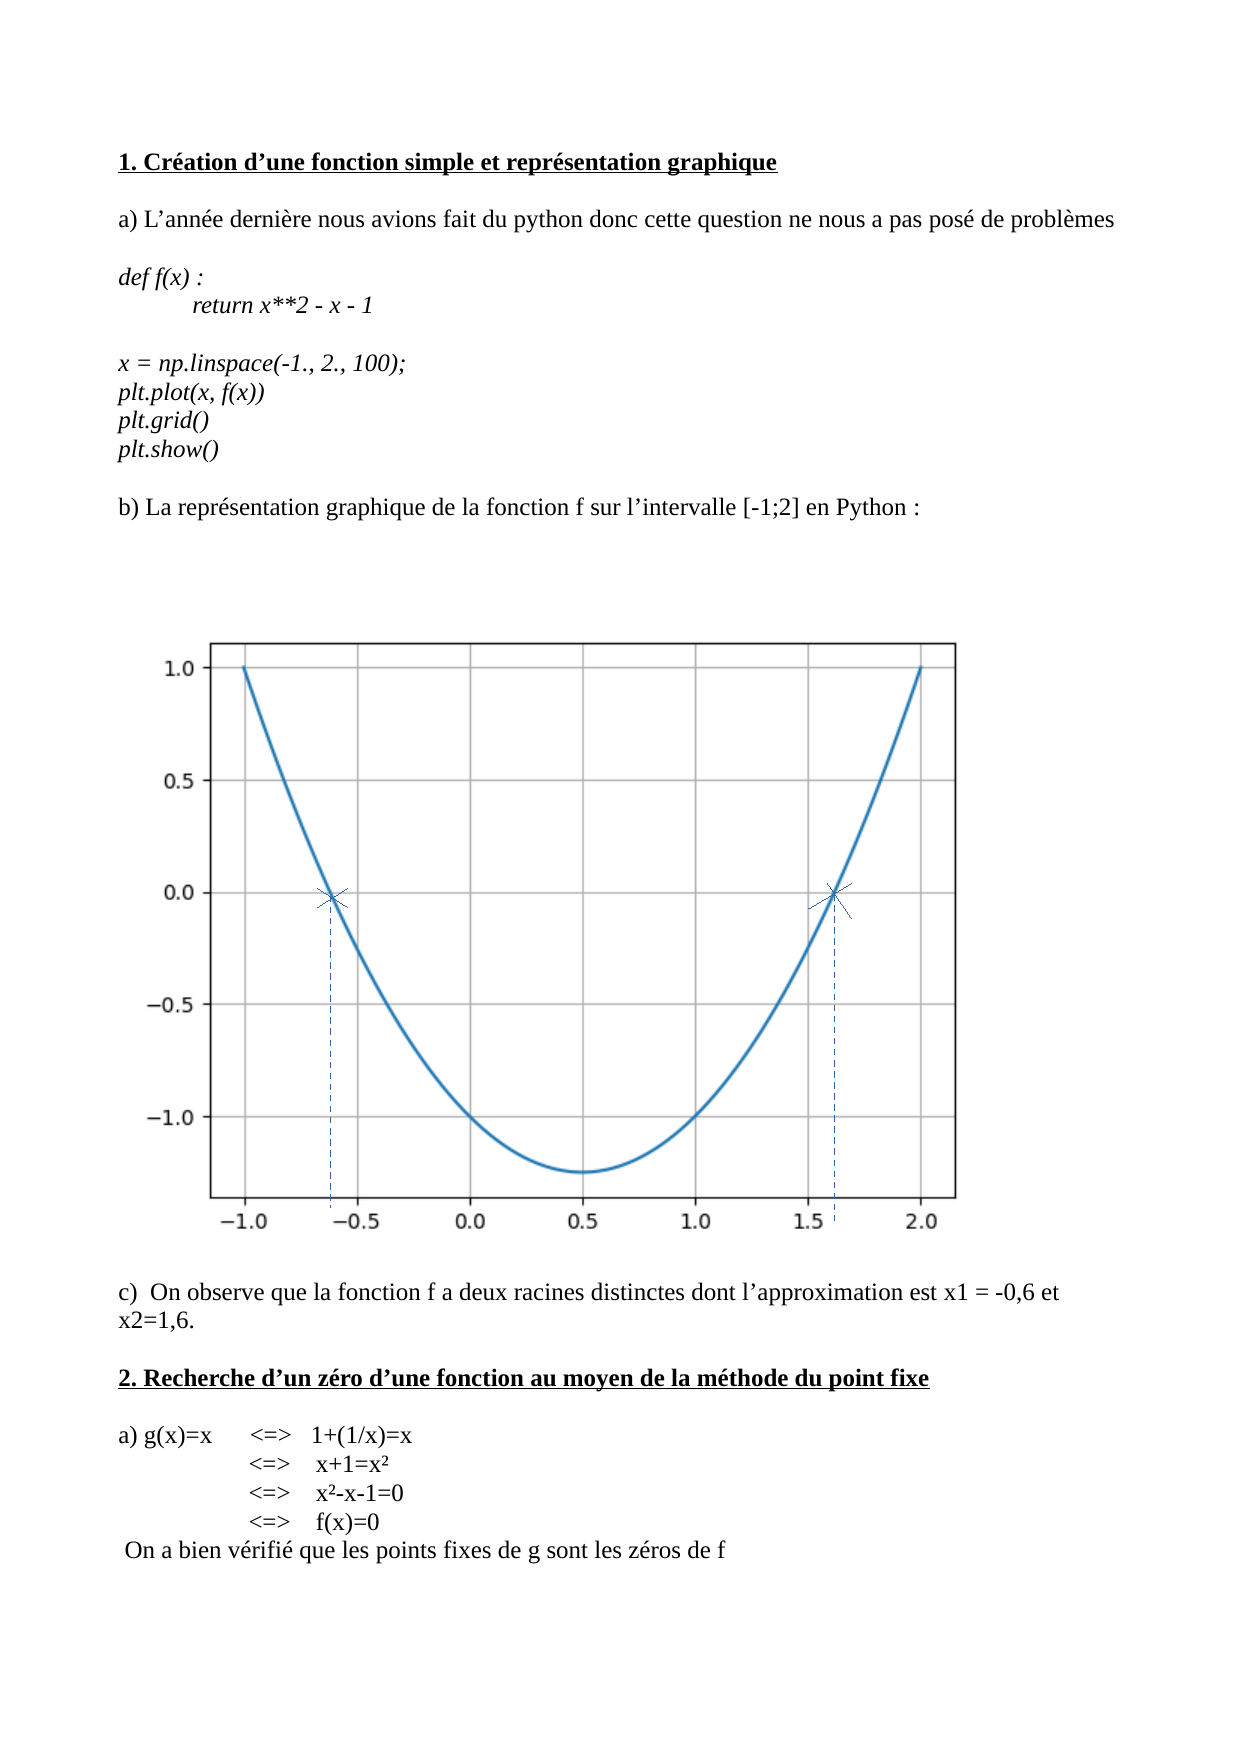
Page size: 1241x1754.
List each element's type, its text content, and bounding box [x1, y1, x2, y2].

text 2. Recherche d’un zéro d’une fonction au moyen de la méthode du point fixe [118, 1363, 1122, 1392]
text b) La représentation graphique de la fonction f sur l’intervalle [-1;2] en Python : [118, 492, 1122, 521]
picture [90, 556, 1051, 1277]
text c) On observe que la fonction f a deux racines distinctes dont l’approximation est x1 = -0,6 et x2=1,6. [118, 549, 1122, 1334]
text plt.plot(x, f(x)) [118, 377, 1122, 406]
text On a bien vérifié que les points fixes de g sont les zéros de f [118, 1535, 1122, 1564]
text return x**2 - x - 1 [118, 291, 1122, 319]
text a) g(x)=x <=> 1+(1/x)=x [118, 1420, 1122, 1449]
text a) L’année dernière nous avions fait du python donc cette question ne nous a pas posé de problèmes [118, 204, 1122, 233]
text x = np.linspace(-1., 2., 100); [118, 348, 1122, 377]
text plt.grid() [118, 406, 1122, 434]
text <=> x²-x-1=0 [118, 1478, 1122, 1507]
text <=> f(x)=0 [118, 1507, 1122, 1535]
text <=> x+1=x² [118, 1449, 1122, 1478]
text def f(x) : [118, 262, 1122, 291]
text 1. Création d’une fonction simple et représentation graphique [118, 147, 1122, 176]
text plt.show() [118, 434, 1122, 463]
